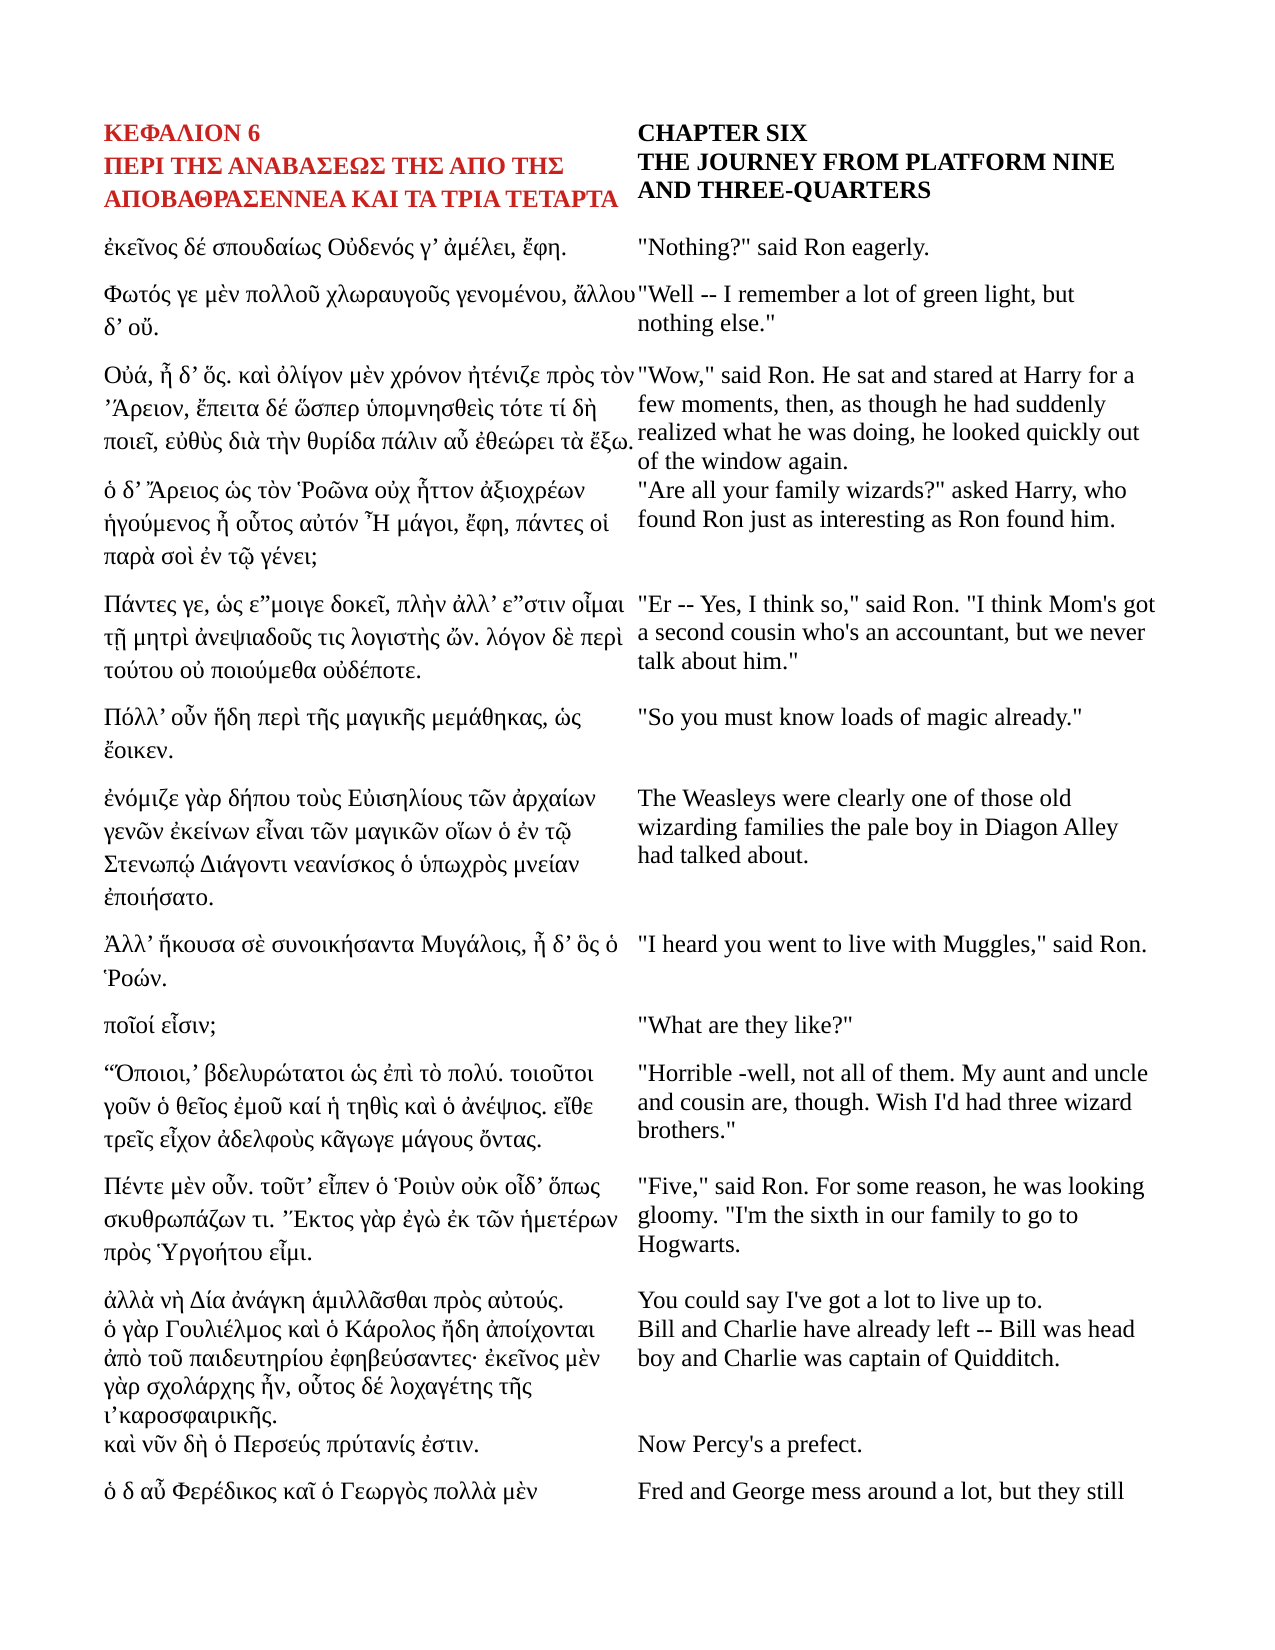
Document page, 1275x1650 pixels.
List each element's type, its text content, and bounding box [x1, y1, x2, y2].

table_header ΚΕΦΑΛΙΟΝ 6 ΠΕΡΙ ΤΗΣ ΑΝΑΒΑΣΕΩΣ ΤΗΣ ΑΠΟ ΤΗΣ ΑΠΟΒΑΘΡΑΣΕΝΝΕΑ ΚΑΙ ΤΑ ΤΡΙΑ ΤΕΤΑΡΤΑ [104, 118, 637, 232]
table_cell Bill and Charlie have already left -- Bill was head boy and Charlie was captain of Quidditch. [638, 1314, 1157, 1429]
table_cell καὶ νῦν δὴ ὁ Περσεύς πρύτανίς ἐστιν. [104, 1429, 637, 1476]
table_cell ἐνόμιζε γὰρ δήπου τοὺς Εὐισηλίους τῶν ἀρχαίων γενῶν ἐκείνων εἶναι τῶν μαγικῶν οἵων ὁ ἐν τῷ Στενωπῴ Διάγοντι νεανίσκος ὁ ὑπωχρὸς μνείαν ἐποιήσατο. [104, 783, 637, 929]
table_cell ὁ δ’ Ἄρειος ὡς τὸν Ῥοῶνα οὐχ ἧττον ἀξιοχρέων ἡγούμενος ἦ οὗτος αὐτόν Ἦ μάγοι, ἔφη, πάντες οἱ παρὰ σοὶ ἐν τῷ γένει; [104, 475, 637, 589]
table_cell Ἀλλ’ ἥκουσα σὲ συνοικήσαντα Μυγάλοις, ἦ δ’ ὃς ὁ Ῥοών. [104, 930, 637, 1010]
table_cell ποῖοί εἷσιν; [104, 1010, 637, 1058]
table_cell "Wow," said Ron. He sat and stared at Harry for a few moments, then, as though he had suddenly realized what he was doing, he looked quickly out of the window again. [638, 360, 1157, 475]
table_cell "Horrible -well, not all of them. My aunt and uncle and cousin are, though. Wish I'd had three wizard brothers." [638, 1058, 1157, 1171]
table_cell ὁ γὰρ Γουλιέλμος καὶ ὁ Κάρολος ἤδη ἀποίχονται ἀπὸ τοῦ παιδευτηρίου ἐφηβεύσαντες· ἐκεῖνος μὲν γὰρ σχολάρχης ἦν, οὗτος δέ λοχαγέτης τῆς ι’καροσφαιρικῆς. [104, 1314, 637, 1429]
table_cell "Nothing?" said Ron eagerly. [638, 232, 1157, 279]
table_cell Πέντε μὲν οὖν. τοῦτ’ εἶπεν ὁ Ῥοιὺν οὐκ οἶδ’ ὅπως σκυθρωπάζων τι. ’Έκτος γὰρ ἐγὼ ἐκ τῶν ἡμετέρων πρὸς Ὑργοήτου εἶμι. [104, 1171, 637, 1285]
table_cell Οὐά, ἦ δ’ ὅς. καὶ ὀλίγον μὲν χρόνον ἠτένιζε πρὸς τὸν ’Άρειον, ἔπειτα δέ ὥσπερ ὑπομνησθεὶς τότε τί δὴ ποιεῖ, εὐθὺς διὰ τὴν θυρίδα πάλιν αὖ ἐθεώρει τὰ ἔξω. [104, 360, 637, 475]
table_header CHAPTER SIX THE JOURNEY FROM PLATFORM NINE AND THREE-QUARTERS [638, 118, 1157, 232]
table_cell Φωτός γε μὲν πολλοῦ χλωραυγοῦς γενομένου, ἄλλου δ’ οὔ. [104, 279, 637, 360]
table_cell Πάντες γε, ὡς ε”μοιγε δοκεῖ, πλὴν ἀλλ’ ε”στιν οἶμαι τῇ μητρὶ ἀνεψιαδοῦς τις λογιστὴς ὤν. λόγον δὲ περὶ τούτου οὐ ποιούμεθα οὐδέποτε. [104, 589, 637, 702]
table_cell Now Percy's a prefect. [638, 1429, 1157, 1476]
table_cell “Όποιοι,’ βδελυρώτατοι ὡς ἐπὶ τὸ πολύ. τοιοῦτοι γοῦν ὁ θεῖος ἐμοῦ καί ἡ τηθὶς καὶ ὁ ἀνέψιος. εἴθε τρεῖς εἶχον ἀδελφοὺς κᾶγωγε μάγους ὄντας. [104, 1058, 637, 1171]
table_cell "Five," said Ron. For some reason, he was looking gloomy. "I'm the sixth in our family to go to Hogwarts. [638, 1171, 1157, 1285]
table_cell The Weasleys were clearly one of those old wizarding families the pale boy in Diagon Alley had talked about. [638, 783, 1157, 929]
table_cell "Er -- Yes, I think so," said Ron. "I think Mom's got a second cousin who's an accountant, but we never talk about him." [638, 589, 1157, 702]
table_cell ὁ δ αὖ Φερέδικος καῖ ὁ Γεωργὸς πολλὰ μὲν [104, 1476, 637, 1505]
table_cell "So you must know loads of magic already." [638, 702, 1157, 783]
table_cell ἀλλὰ νὴ Δία ἀνάγκη ἁμιλλᾶσθαι πρὸς αὐτούς. [104, 1285, 637, 1314]
table_cell Fred and George mess around a lot, but they still [638, 1476, 1157, 1505]
table_cell Πόλλ’ οὖν ἥδη περὶ τῆς μαγικῆς μεμάθηκας, ὡς ἔοικεν. [104, 702, 637, 783]
table_cell "I heard you went to live with Muggles," said Ron. [638, 930, 1157, 1010]
table_cell "Are all your family wizards?" asked Harry, who found Ron just as interesting as Ron found him. [638, 475, 1157, 589]
table_cell "Well -- I remember a lot of green light, but nothing else." [638, 279, 1157, 360]
table_cell You could say I've got a lot to live up to. [638, 1285, 1157, 1314]
table_cell ἐκεῖνος δέ σπουδαίως Οὐδενός γ’ ἀμέλει, ἔφη. [104, 232, 637, 279]
table_cell "What are they like?" [638, 1010, 1157, 1058]
